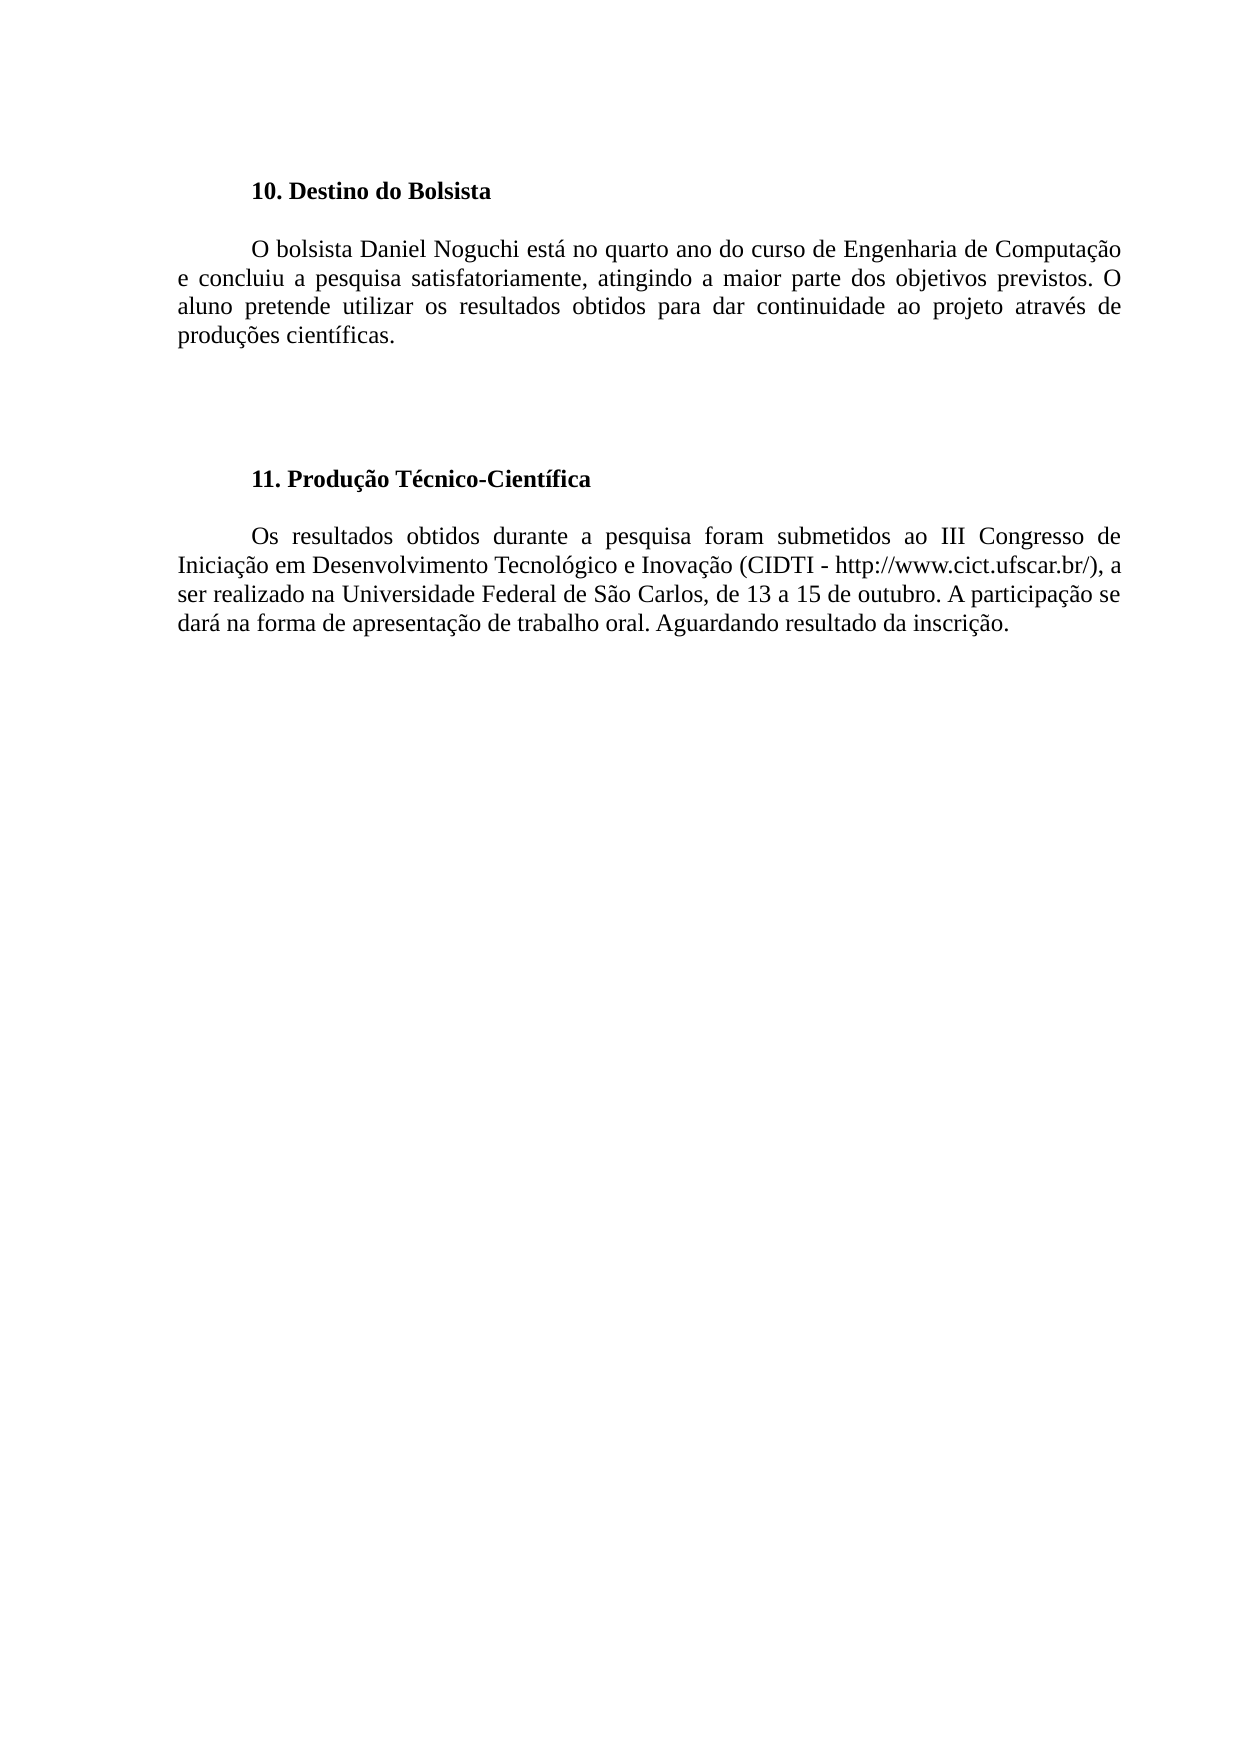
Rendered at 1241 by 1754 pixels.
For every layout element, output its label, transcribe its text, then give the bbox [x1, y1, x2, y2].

text 11. Produção Técnico-Científica [177, 464, 1122, 493]
text 10. Destino do Bolsista [177, 176, 1122, 205]
text Os resultados obtidos durante a pesquisa foram submetidos ao III Congresso de Iniciação em Desenvolvimento Tecnológico e Inovação (CIDTI - http://www.cict.ufscar.br/), a ser realizado na Universidade Federal de São Carlos, de 13 a 15 de outubro. A participação se dará na forma de apresentação de trabalho oral. Aguardando resultado da inscrição. [177, 521, 1122, 636]
text O bolsista Daniel Noguchi está no quarto ano do curso de Engenharia de Computação e concluiu a pesquisa satisfatoriamente, atingindo a maior parte dos objetivos previstos. O aluno pretende utilizar os resultados obtidos para dar continuidade ao projeto através de produções científicas. [177, 234, 1122, 349]
